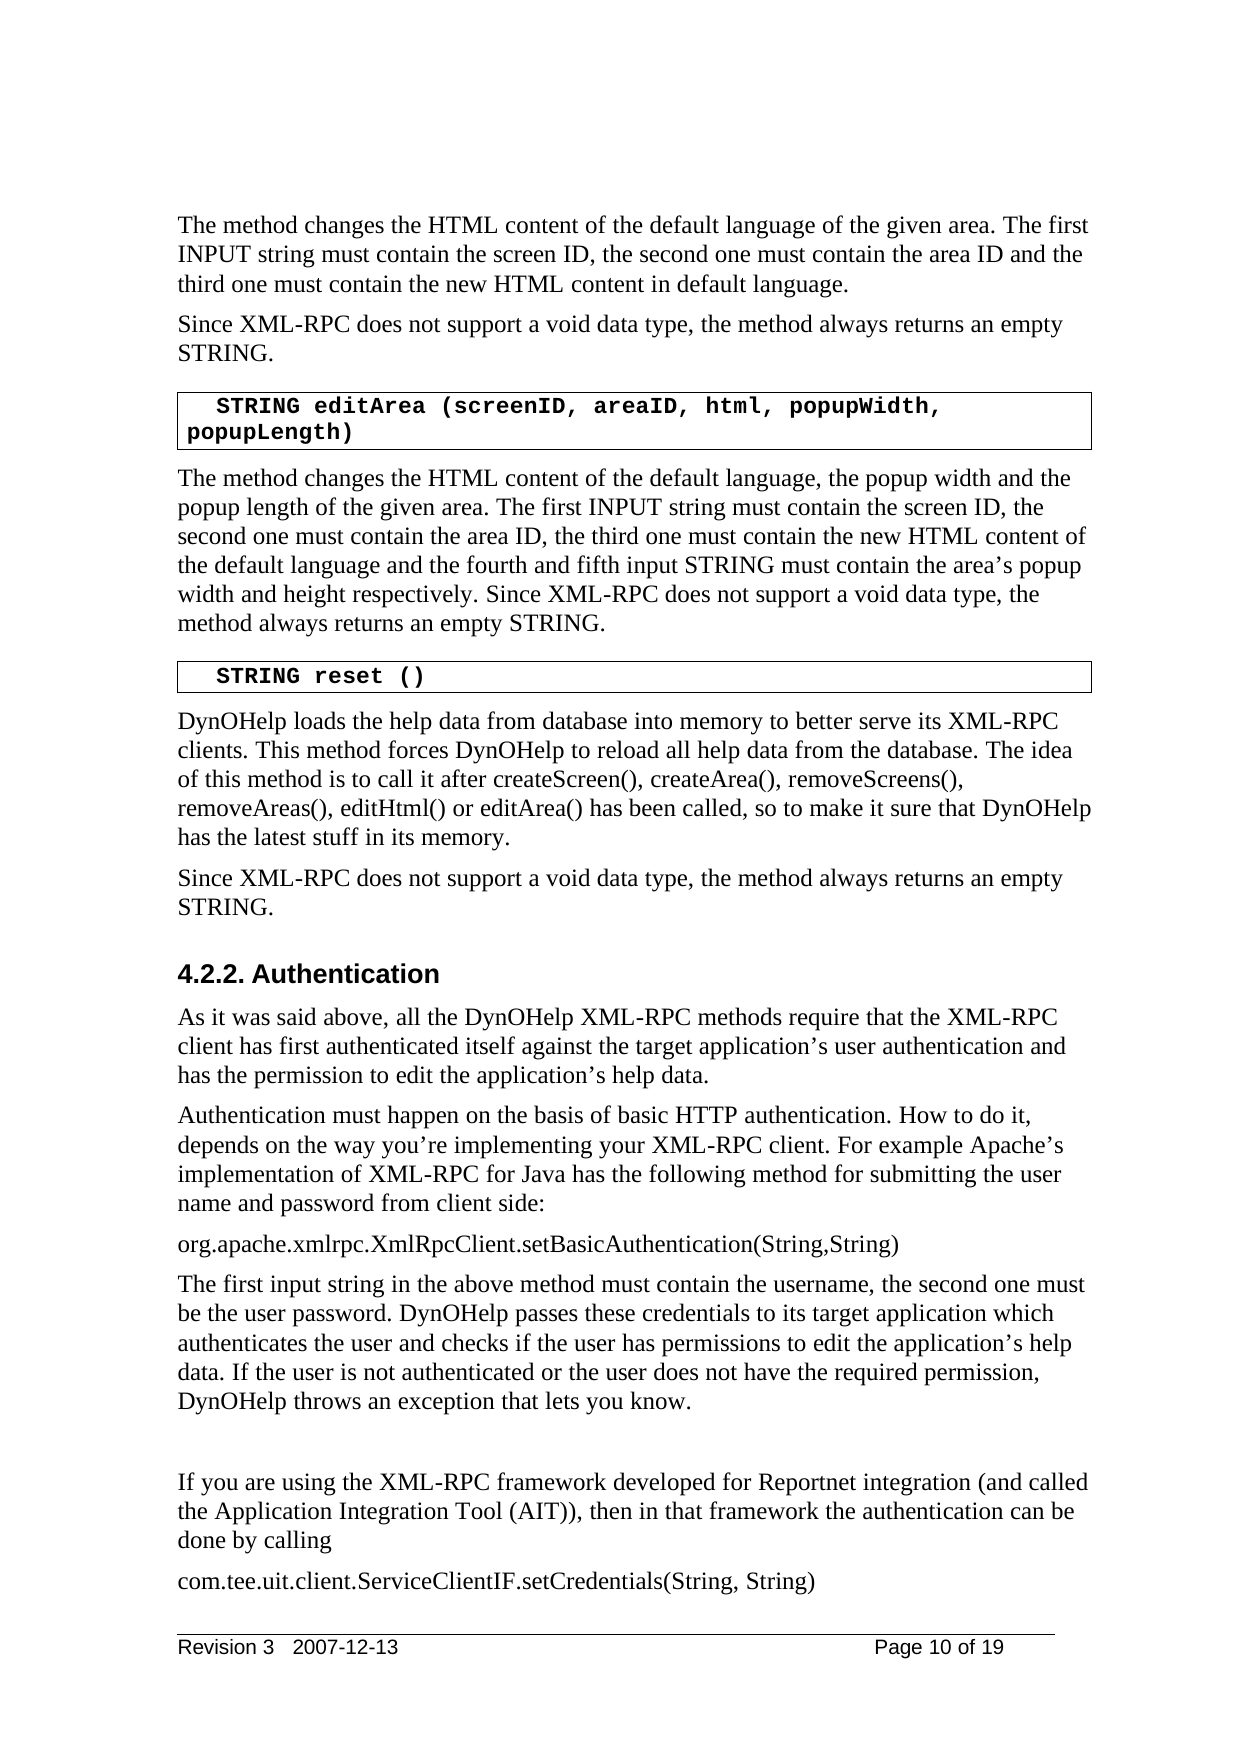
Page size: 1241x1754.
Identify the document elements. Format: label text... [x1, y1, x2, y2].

text As it was said above, all the DynOHelp XML-RPC methods require that the XML-RPC client has first authenticated itself against the target application’s user authentication and has the permission to edit the application’s help data. [177, 1001, 1092, 1089]
text DynOHelp loads the help data from database into memory to better serve its XML-RPC clients. This method forces DynOHelp to reload all help data from the database. The idea of this method is to call it after createScreen(), createArea(), removeScreens(), removeAreas(), editHtml() or editArea() has been called, so to make it sure that DynOHelp has the latest stuff in its memory. [177, 706, 1092, 851]
text org.apache.xmlrpc.XmlRpcClient.setBasicAuthentication(String,String) [177, 1228, 1092, 1257]
text The first input string in the above method must contain the username, the second one must be the user password. DynOHelp passes these credentials to its target application which authenticates the user and checks if the user has permissions to edit the application’s help data. If the user is not authenticated or the user does not have the required permission, DynOHelp throws an exception that lets you know. [177, 1269, 1092, 1414]
text com.tee.uit.client.ServiceClientIF.setCredentials(String, String) [177, 1566, 1092, 1595]
text Since XML-RPC does not support a void data type, the method always returns an empty STRING. [177, 863, 1092, 921]
text STRING editArea (screenID, areaID, html, popupWidth, popupLength) [178, 393, 1091, 449]
text Since XML-RPC does not support a void data type, the method always returns an empty STRING. [177, 309, 1092, 367]
subtitle Authentication [177, 958, 1092, 989]
text The method changes the HTML content of the default language of the given area. The first INPUT string must contain the screen ID, the second one must contain the area ID and the third one must contain the new HTML content in default language. [177, 210, 1092, 297]
text The method changes the HTML content of the default language, the popup width and the popup length of the given area. The first INPUT string must contain the screen ID, the second one must contain the area ID, the third one must contain the new HTML content of the default language and the fourth and fifth input STRING must contain the area’s popup width and height respectively. Since XML-RPC does not support a void data type, the method always returns an empty STRING. [177, 462, 1092, 637]
text STRING reset () [178, 662, 1091, 692]
text Authentication must happen on the basis of basic HTTP authentication. How to do it, depends on the way you’re implementing your XML-RPC client. For example Apache’s implementation of XML-RPC for Java has the following method for submitting the user name and password from client side: [177, 1100, 1092, 1217]
text If you are using the XML-RPC framework developed for Reportnet integration (and called the Application Integration Tool (AIT)), then in that framework the authentication can be done by calling [177, 1467, 1092, 1554]
